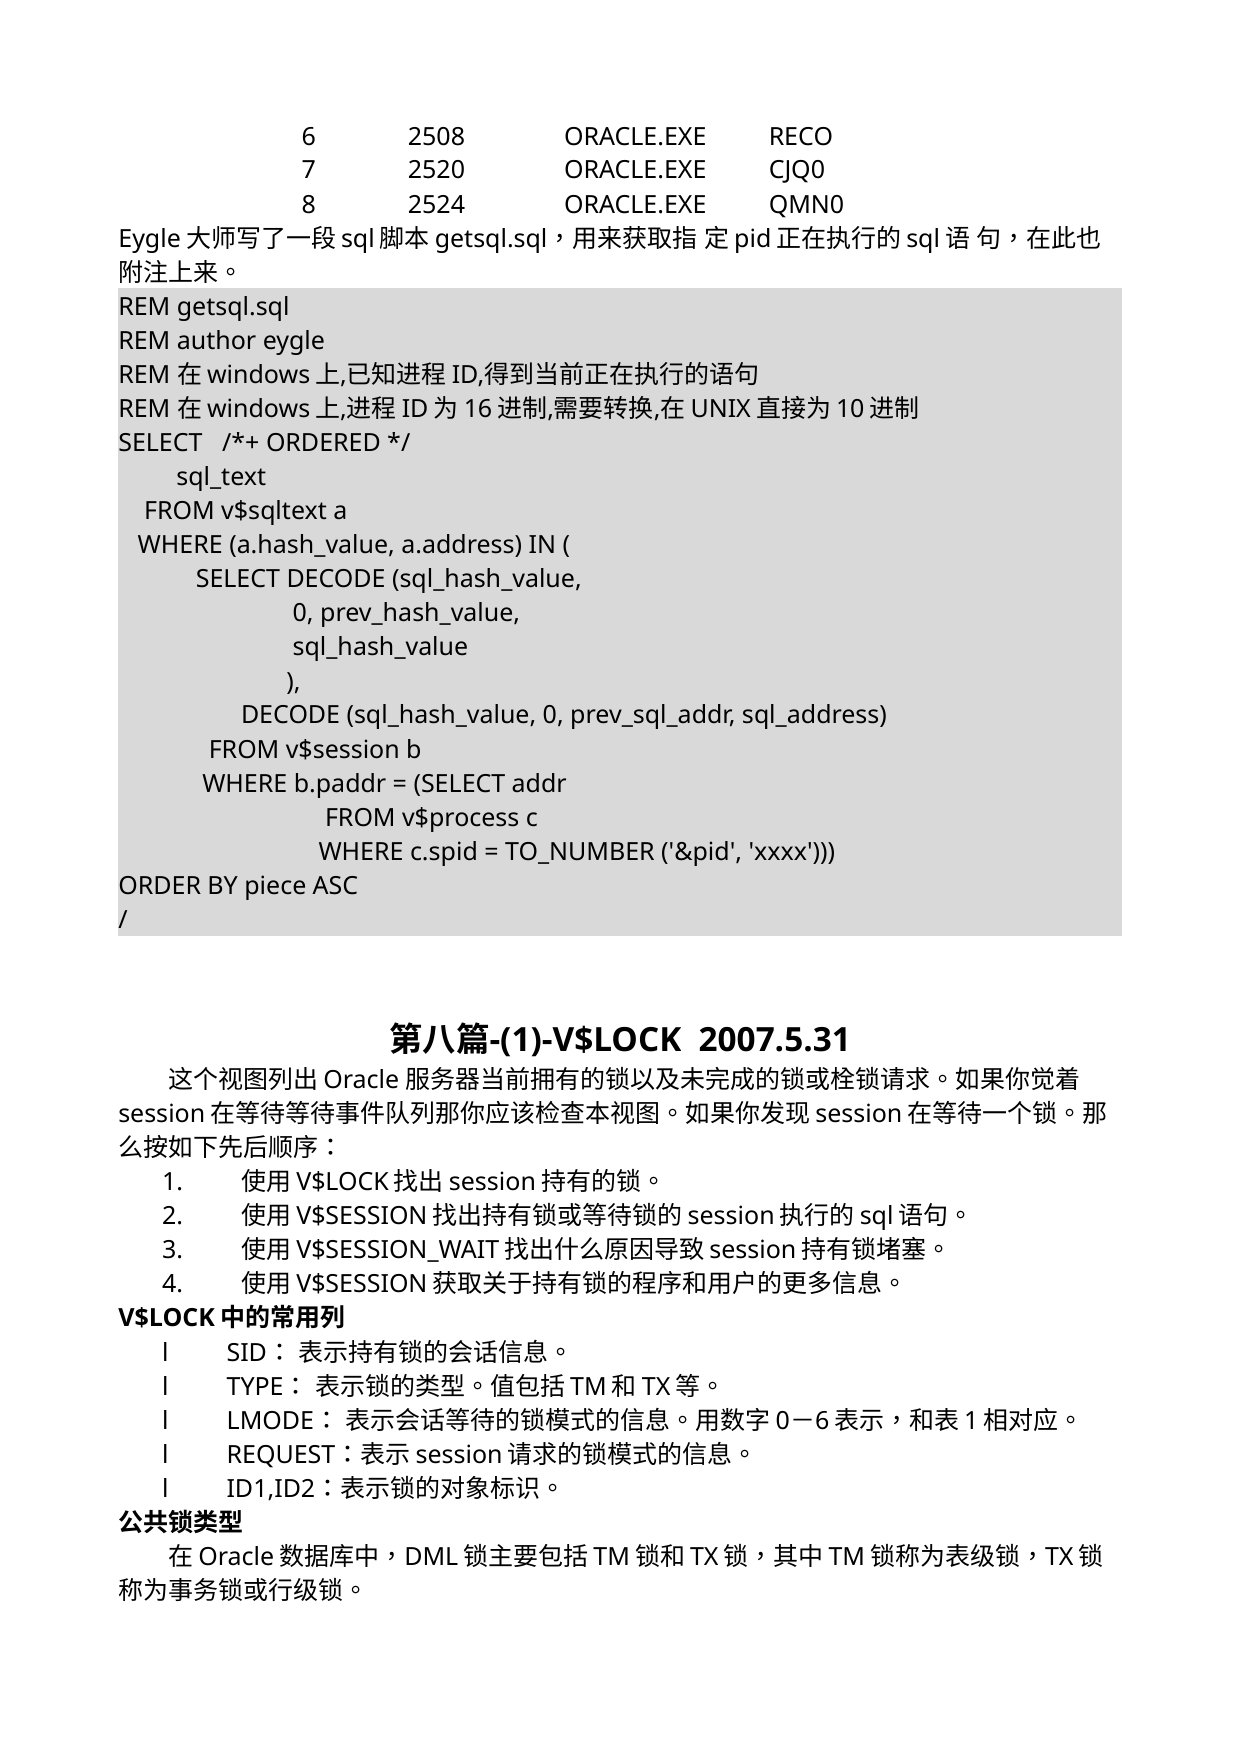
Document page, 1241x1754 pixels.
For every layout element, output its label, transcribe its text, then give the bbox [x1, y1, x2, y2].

text FROM v$sqltext a [118, 493, 1122, 527]
text WHERE (a.hash_value, a.address) IN ( [118, 527, 1122, 561]
text REM getsql.sql [118, 288, 1122, 322]
table_cell 2520 [408, 152, 564, 186]
text WHERE b.paddr = (SELECT addr [118, 765, 1122, 799]
text FROM v$session b [118, 731, 1122, 765]
table_cell ORACLE.EXE [564, 152, 768, 186]
text REM 在windows上,已知进程ID,得到当前正在执行的语句 [118, 357, 1122, 391]
table_cell 2508 [408, 118, 564, 152]
text 0, prev_hash_value, [118, 595, 1122, 629]
text l TYPE： 表示锁的类型。值包括TM和TX等。 [162, 1368, 1122, 1402]
text 这个视图列出Oracle 服务器当前拥有的锁以及未完成的锁或栓锁请求。如果你觉着session在等待等待事件队列那你应该检查本视图。如果你发现session在等待一个锁。那 么按如下先后顺序： [118, 1062, 1122, 1164]
text 3. 使用V$SESSION_WAIT找出什么原因导致session持有锁堵塞。 [162, 1232, 1122, 1266]
table_cell QMN0 [769, 186, 939, 220]
text REM author eygle [118, 322, 1122, 357]
table_cell ORACLE.EXE [564, 186, 768, 220]
table_cell 2524 [408, 186, 564, 220]
text FROM v$process c [118, 799, 1122, 833]
text 1. 使用V$LOCK找出session持有的锁。 [162, 1164, 1122, 1198]
text ), [118, 663, 1122, 697]
text SELECT /*+ ORDERED */ [118, 425, 1122, 459]
text WHERE c.spid = TO_NUMBER ('&pid', 'xxxx'))) [118, 833, 1122, 867]
text 在Oracle数据库中，DML锁主要包括TM锁和TX锁，其中TM锁称为表级锁，TX锁称为事务锁或行级锁。 [118, 1538, 1122, 1607]
text V$LOCK中的常用列 [118, 1300, 1122, 1334]
table_cell CJQ0 [769, 152, 939, 186]
text sql_text [118, 459, 1122, 493]
text l REQUEST：表示session请求的锁模式的信息。 [162, 1436, 1122, 1470]
text / [118, 902, 1122, 936]
text sql_hash_value [118, 629, 1122, 663]
text 第八篇-(1)-V$LOCK 2007.5.31 [118, 1016, 1122, 1062]
table_cell 8 [301, 186, 408, 220]
table_cell 6 [301, 118, 408, 152]
text SELECT DECODE (sql_hash_value, [118, 561, 1122, 595]
text l LMODE： 表示会话等待的锁模式的信息。用数字0－6表示，和表1相对应。 [162, 1402, 1122, 1436]
table_cell 7 [301, 152, 408, 186]
text REM 在windows上,进程ID为16进制,需要转换,在UNIX直接为10进制 [118, 391, 1122, 425]
table_cell RECO [769, 118, 939, 152]
table_cell ORACLE.EXE [564, 118, 768, 152]
text 4. 使用V$SESSION获取关于持有锁的程序和用户的更多信息。 [162, 1266, 1122, 1300]
text DECODE (sql_hash_value, 0, prev_sql_addr, sql_address) [118, 697, 1122, 731]
text l ID1,ID2：表示锁的对象标识。 [162, 1470, 1122, 1504]
text 2. 使用V$SESSION找出持有锁或等待锁的session执行的sql语句。 [162, 1198, 1122, 1232]
text 公共锁类型 [118, 1504, 1122, 1538]
text ORDER BY piece ASC [118, 867, 1122, 902]
text l SID： 表示持有锁的会话信息。 [162, 1334, 1122, 1368]
text Eygle大师写了一段sql脚本getsql.sql，用来获取指 定pid正在执行的sql语 句，在此也附注上来。 [118, 220, 1122, 288]
